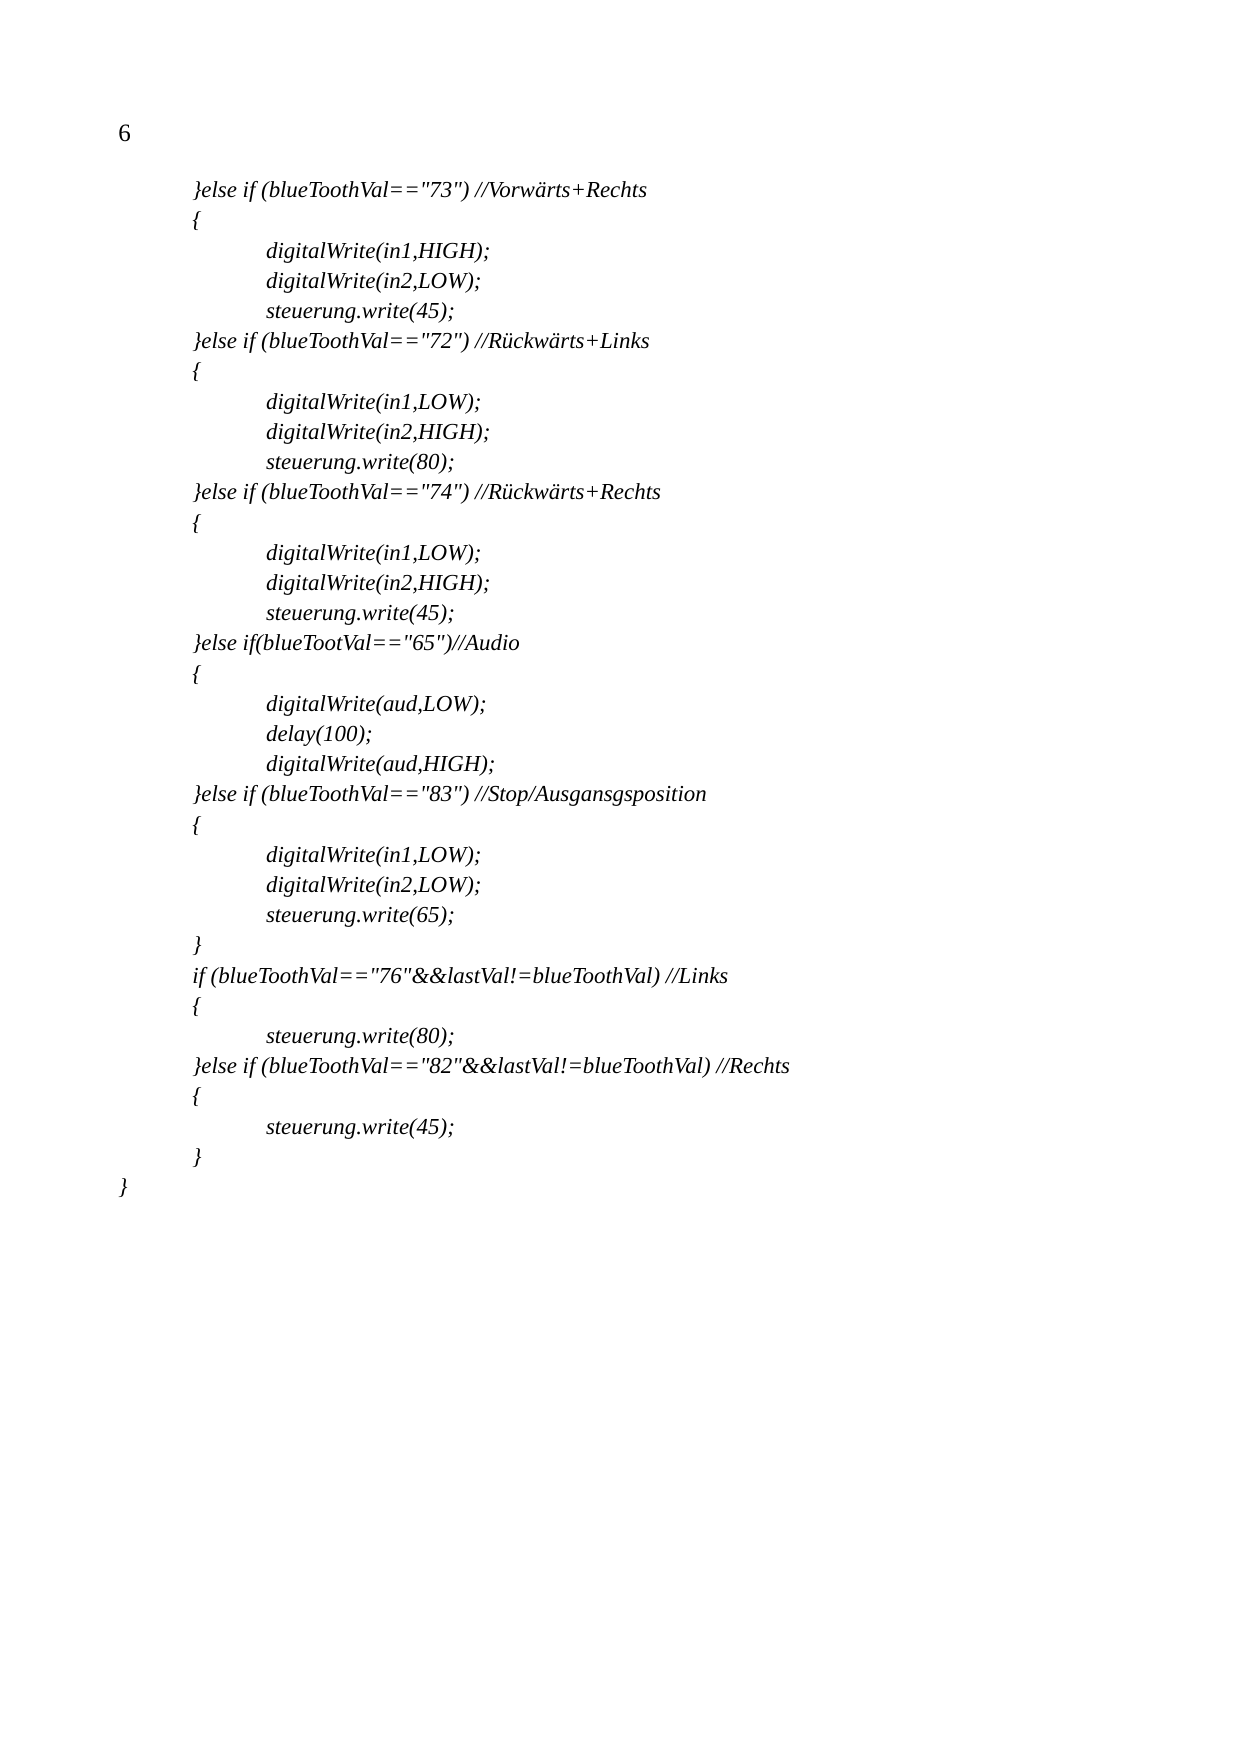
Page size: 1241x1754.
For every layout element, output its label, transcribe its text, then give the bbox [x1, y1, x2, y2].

text steuerung.write(65); [118, 901, 1122, 928]
text if (blueToothVal=="76"&&lastVal!=blueToothVal) //Links [118, 962, 1122, 988]
text { [118, 207, 1122, 233]
text }else if(blueTootVal=="65")//Audio [118, 629, 1122, 656]
text digitalWrite(aud,HIGH); [118, 750, 1122, 777]
text delay(100); [118, 720, 1122, 746]
text }else if (blueToothVal=="73") //Vorwärts+Rechts [118, 176, 1122, 203]
text { [118, 358, 1122, 384]
text steuerung.write(80); [118, 448, 1122, 474]
text }else if (blueToothVal=="82"&&lastVal!=blueToothVal) //Rechts [118, 1052, 1122, 1079]
text }else if (blueToothVal=="72") //Rückwärts+Links [118, 327, 1122, 354]
text { [118, 660, 1122, 686]
text digitalWrite(in2,LOW); [118, 871, 1122, 897]
text steuerung.write(45); [118, 599, 1122, 626]
text { [118, 992, 1122, 1018]
text digitalWrite(in2,HIGH); [118, 569, 1122, 595]
text } [118, 1173, 1122, 1199]
text steuerung.write(45); [118, 297, 1122, 323]
text }else if (blueToothVal=="83") //Stop/Ausgansgsposition [118, 781, 1122, 807]
text digitalWrite(aud,LOW); [118, 690, 1122, 716]
text digitalWrite(in2,HIGH); [118, 418, 1122, 444]
text digitalWrite(in2,LOW); [118, 267, 1122, 293]
text digitalWrite(in1,LOW); [118, 539, 1122, 565]
text } [118, 932, 1122, 958]
text { [118, 1083, 1122, 1109]
text { [118, 811, 1122, 837]
text } [118, 1143, 1122, 1169]
text digitalWrite(in1,LOW); [118, 388, 1122, 414]
text steuerung.write(80); [118, 1022, 1122, 1048]
text steuerung.write(45); [118, 1113, 1122, 1139]
text digitalWrite(in1,HIGH); [118, 237, 1122, 263]
text { [118, 509, 1122, 535]
text }else if (blueToothVal=="74") //Rückwärts+Rechts [118, 478, 1122, 505]
text digitalWrite(in1,LOW); [118, 841, 1122, 867]
